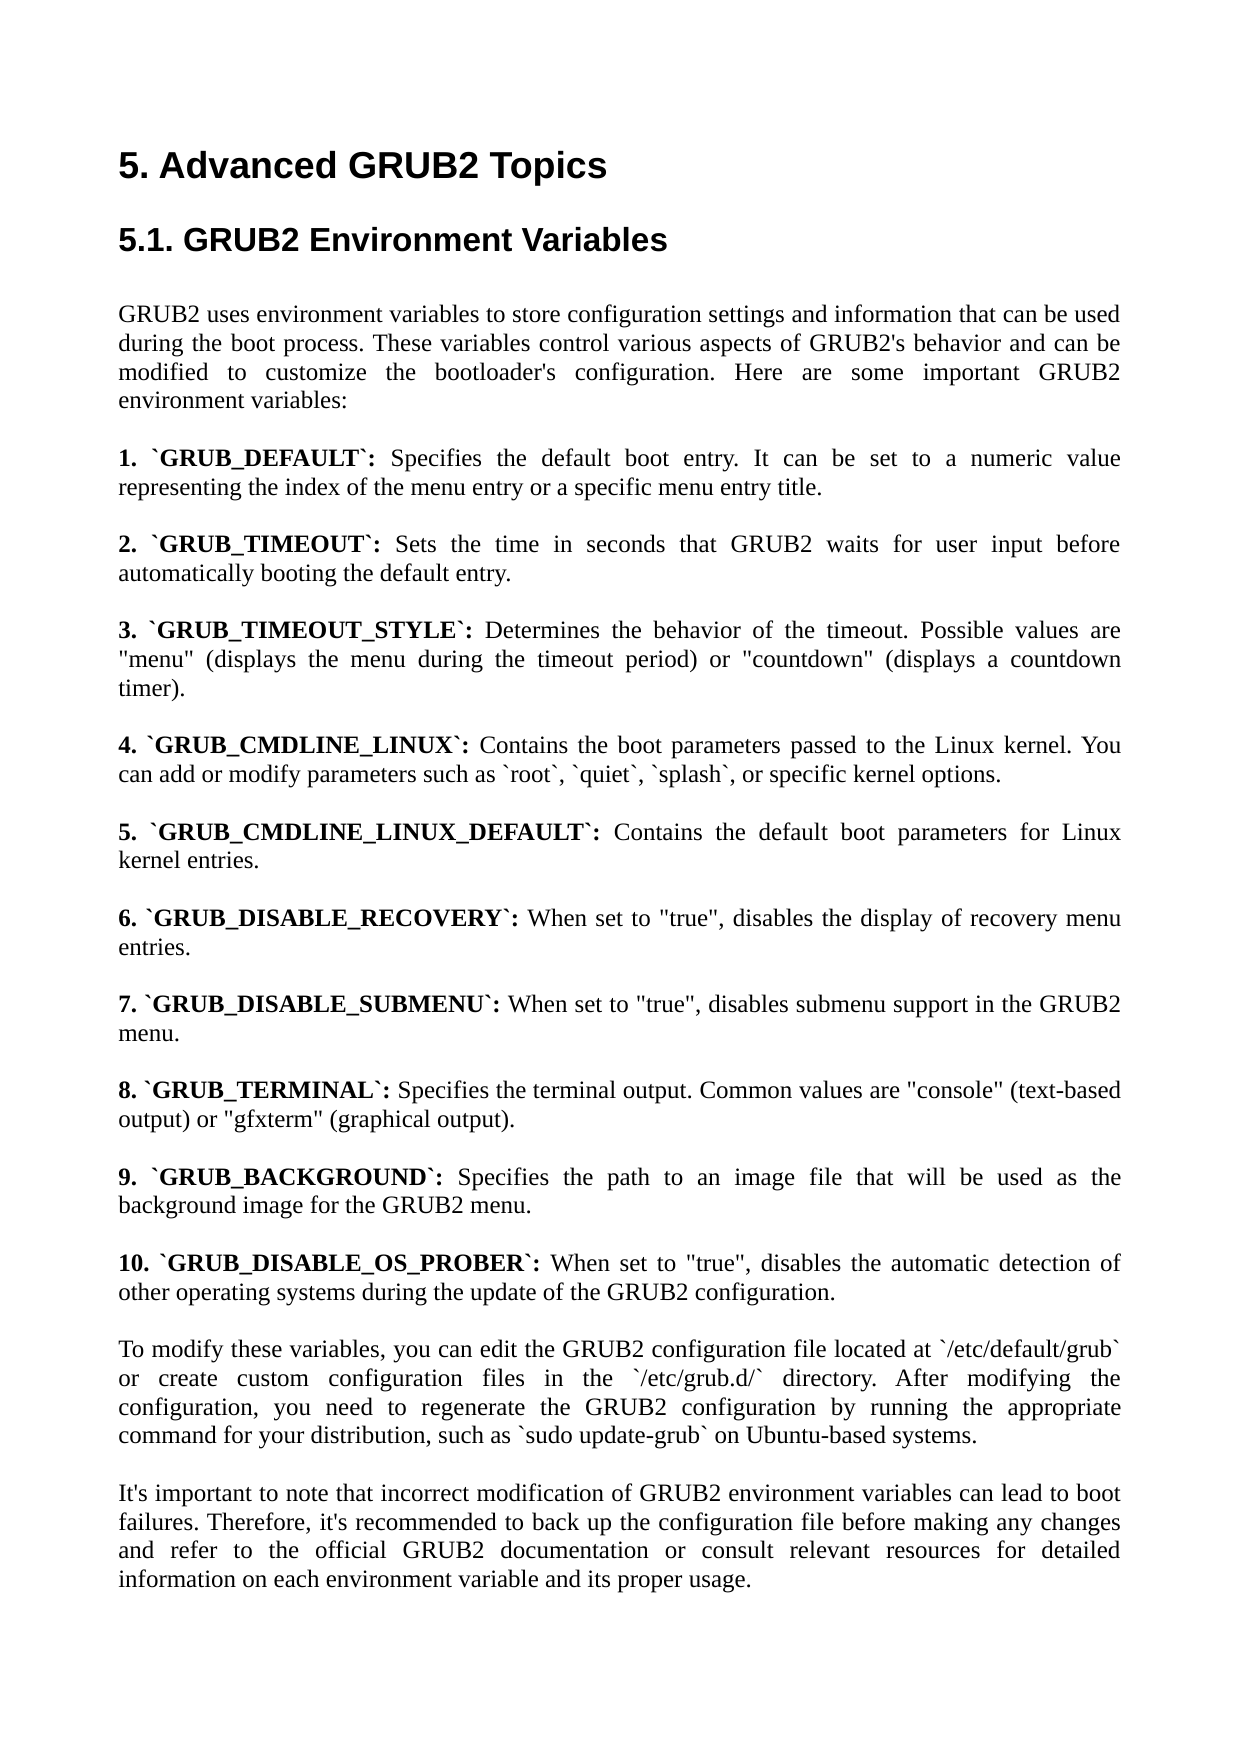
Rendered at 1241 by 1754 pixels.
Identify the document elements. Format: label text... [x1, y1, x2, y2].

subtitle 5. Advanced GRUB2 Topics [118, 143, 1122, 186]
subtitle 5.1. GRUB2 Environment Variables [118, 219, 1122, 258]
text 1. `GRUB_DEFAULT`: Specifies the default boot entry. It can be set to a numeric value representing the index of the menu entry or a specific menu entry title. [118, 443, 1122, 501]
text It's important to note that incorrect modification of GRUB2 environment variables can lead to boot failures. Therefore, it's recommended to back up the configuration file before making any changes and refer to the official GRUB2 documentation or consult relevant resources for detailed information on each environment variable and its proper usage. [118, 1478, 1122, 1593]
text 8. `GRUB_TERMINAL`: Specifies the terminal output. Common values are "console" (text-based output) or "gfxterm" (graphical output). [118, 1076, 1122, 1133]
text 9. `GRUB_BACKGROUND`: Specifies the path to an image file that will be used as the background image for the GRUB2 menu. [118, 1162, 1122, 1219]
text 4. `GRUB_CMDLINE_LINUX`: Contains the boot parameters passed to the Linux kernel. You can add or modify parameters such as `root`, `quiet`, `splash`, or specific kernel options. [118, 731, 1122, 788]
text 6. `GRUB_DISABLE_RECOVERY`: When set to "true", disables the display of recovery menu entries. [118, 903, 1122, 961]
text 5. `GRUB_CMDLINE_LINUX_DEFAULT`: Contains the default boot parameters for Linux kernel entries. [118, 817, 1122, 874]
text 10. `GRUB_DISABLE_OS_PROBER`: When set to "true", disables the automatic detection of other operating systems during the update of the GRUB2 configuration. [118, 1248, 1122, 1306]
text 7. `GRUB_DISABLE_SUBMENU`: When set to "true", disables submenu support in the GRUB2 menu. [118, 989, 1122, 1047]
text 2. `GRUB_TIMEOUT`: Sets the time in seconds that GRUB2 waits for user input before automatically booting the default entry. [118, 529, 1122, 587]
text 3. `GRUB_TIMEOUT_STYLE`: Determines the behavior of the timeout. Possible values are "menu" (displays the menu during the timeout period) or "countdown" (displays a countdown timer). [118, 616, 1122, 702]
text To modify these variables, you can edit the GRUB2 configuration file located at `/etc/default/grub` or create custom configuration files in the `/etc/grub.d/` directory. After modifying the configuration, you need to regenerate the GRUB2 configuration by running the appropriate command for your distribution, such as `sudo update-grub` on Ubuntu-based systems. [118, 1334, 1122, 1449]
text GRUB2 uses environment variables to store configuration settings and information that can be used during the boot process. These variables control various aspects of GRUB2's behavior and can be modified to customize the bootloader's configuration. Here are some important GRUB2 environment variables: [118, 299, 1122, 414]
